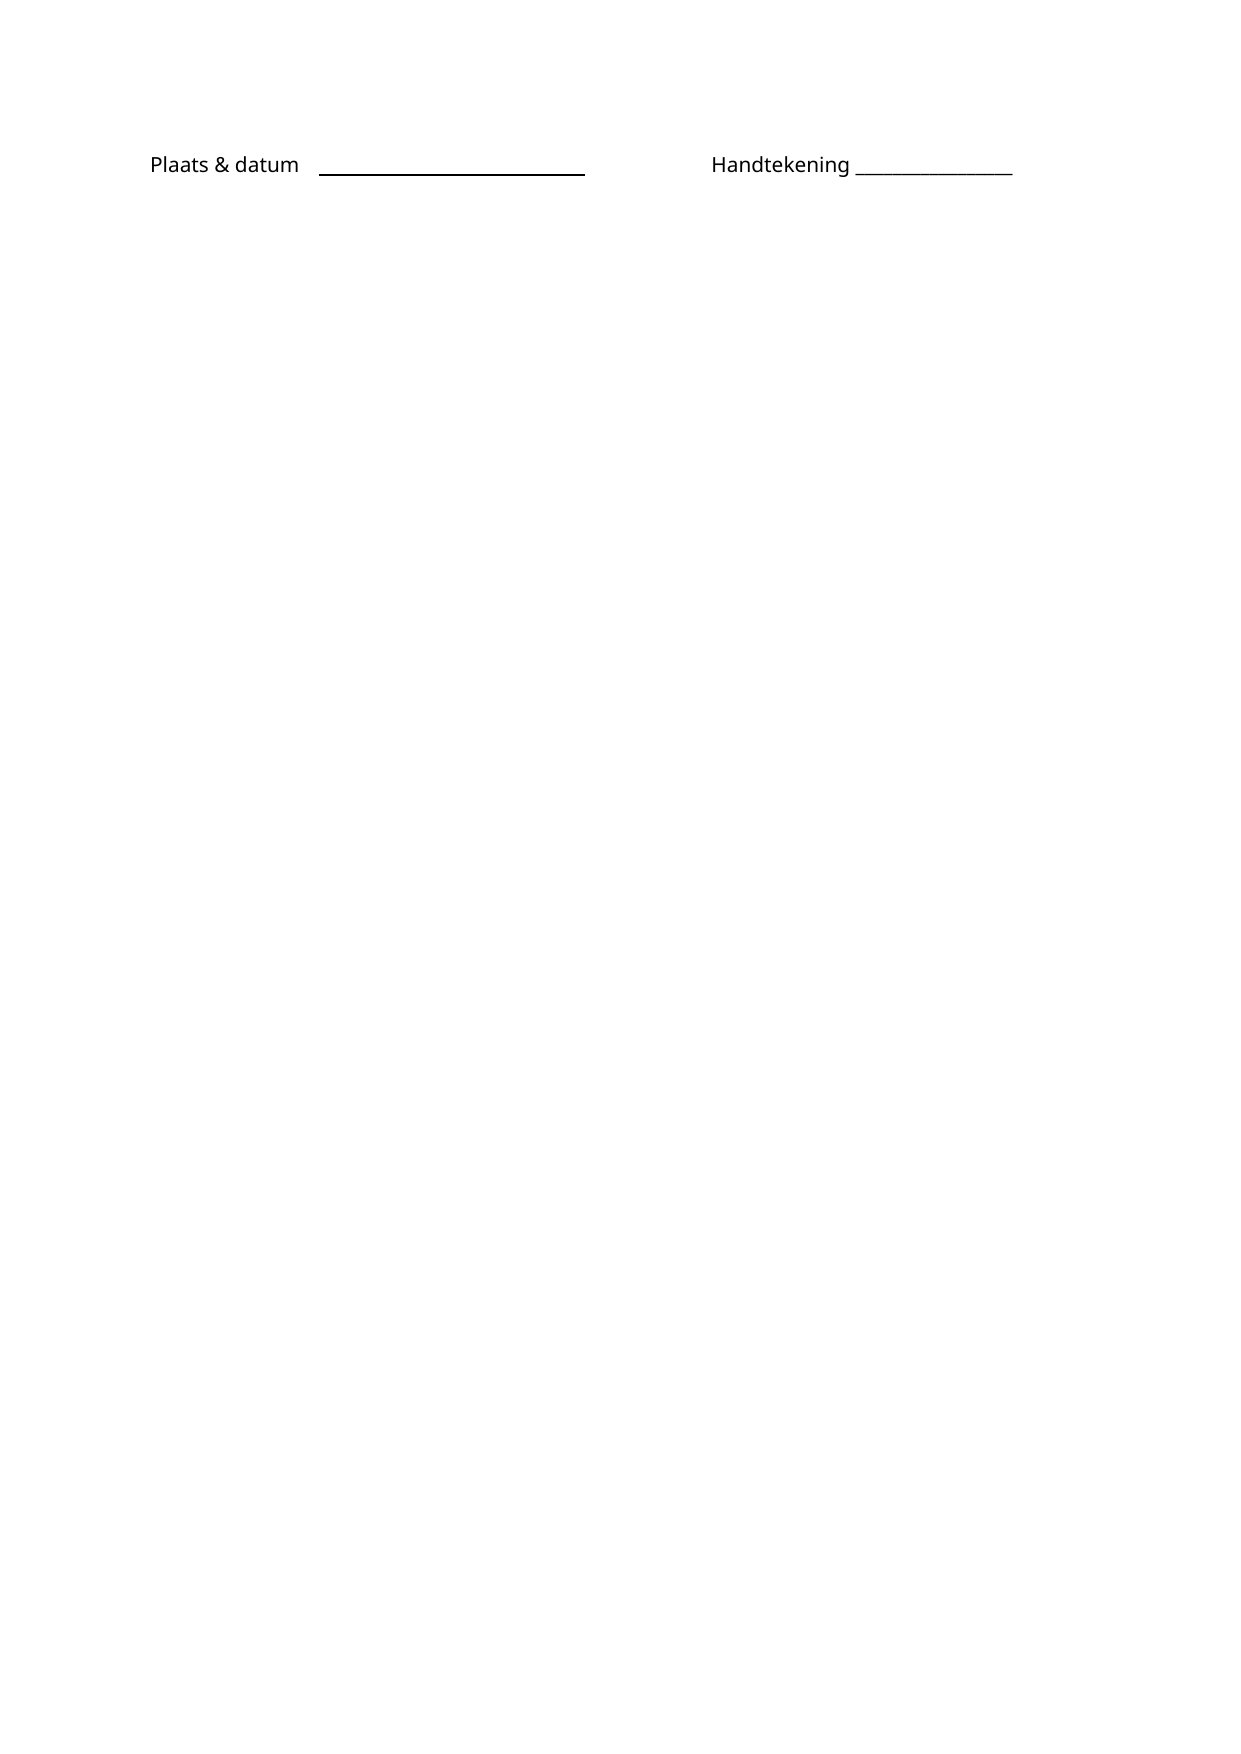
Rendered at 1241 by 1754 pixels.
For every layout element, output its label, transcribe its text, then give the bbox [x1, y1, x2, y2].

text Plaats & datum Handtekening _________________ [150, 150, 1090, 178]
